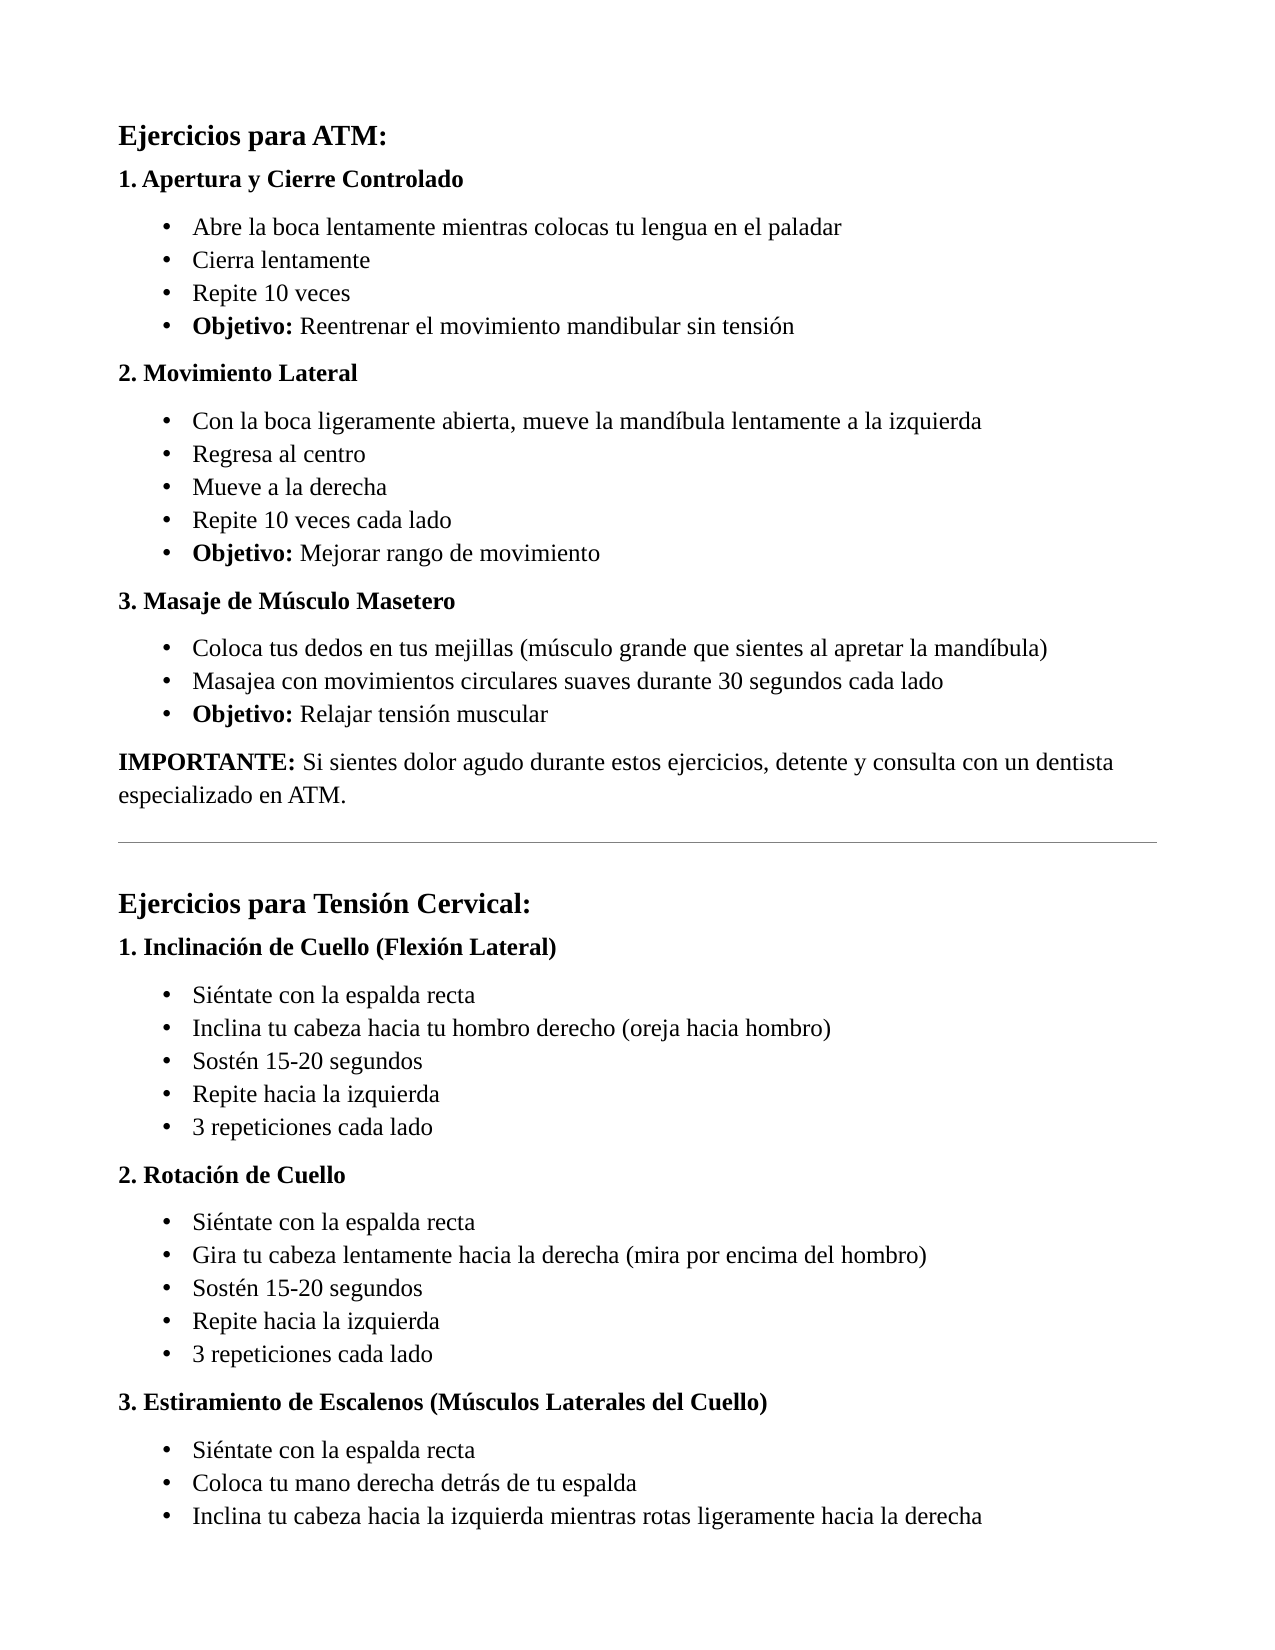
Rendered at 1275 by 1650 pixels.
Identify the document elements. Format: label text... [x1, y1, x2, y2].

list Objetivo: Reentrenar el movimiento mandibular sin tensión [162, 311, 1157, 339]
list Masajea con movimientos circulares suaves durante 30 segundos cada lado [162, 666, 1157, 695]
subtitle Ejercicios para Tensión Cervical: [118, 886, 1157, 920]
list Repite hacia la izquierda [162, 1079, 1157, 1108]
list Sostén 15-20 segundos [162, 1273, 1157, 1302]
list Repite 10 veces [162, 278, 1157, 307]
subtitle Ejercicios para ATM: [118, 118, 1157, 152]
text 2. Rotación de Cuello [118, 1160, 1157, 1188]
list Sostén 15-20 segundos [162, 1046, 1157, 1075]
list Siéntate con la espalda recta [162, 1207, 1157, 1236]
list Siéntate con la espalda recta [162, 980, 1157, 1009]
text 1. Inclinación de Cuello (Flexión Lateral) [118, 932, 1157, 961]
list Inclina tu cabeza hacia tu hombro derecho (oreja hacia hombro) [162, 1013, 1157, 1042]
list Con la boca ligeramente abierta, mueve la mandíbula lentamente a la izquierda [162, 406, 1157, 435]
list 3 repeticiones cada lado [162, 1112, 1157, 1141]
list Gira tu cabeza lentamente hacia la derecha (mira por encima del hombro) [162, 1240, 1157, 1269]
list Objetivo: Relajar tensión muscular [162, 699, 1157, 728]
list Objetivo: Mejorar rango de movimiento [162, 538, 1157, 567]
list Coloca tus dedos en tus mejillas (músculo grande que sientes al apretar la mandíbula) [162, 633, 1157, 662]
list Siéntate con la espalda recta [162, 1435, 1157, 1463]
list Regresa al centro [162, 439, 1157, 468]
list Abre la boca lentamente mientras colocas tu lengua en el paladar [162, 212, 1157, 241]
list Cierra lentamente [162, 245, 1157, 273]
text 3. Estiramiento de Escalenos (Músculos Laterales del Cuello) [118, 1387, 1157, 1416]
list Coloca tu mano derecha detrás de tu espalda [162, 1468, 1157, 1496]
list Repite 10 veces cada lado [162, 505, 1157, 534]
list Mueve a la derecha [162, 472, 1157, 501]
text 3. Masaje de Músculo Masetero [118, 586, 1157, 614]
text 2. Movimiento Lateral [118, 358, 1157, 387]
list Repite hacia la izquierda [162, 1306, 1157, 1335]
text 1. Apertura y Cierre Controlado [118, 164, 1157, 193]
list Inclina tu cabeza hacia la izquierda mientras rotas ligeramente hacia la derecha [162, 1501, 1157, 1529]
list 3 repeticiones cada lado [162, 1339, 1157, 1368]
text IMPORTANTE: Si sientes dolor agudo durante estos ejercicios, detente y consulta con un dentista especializado en ATM. [118, 747, 1157, 809]
